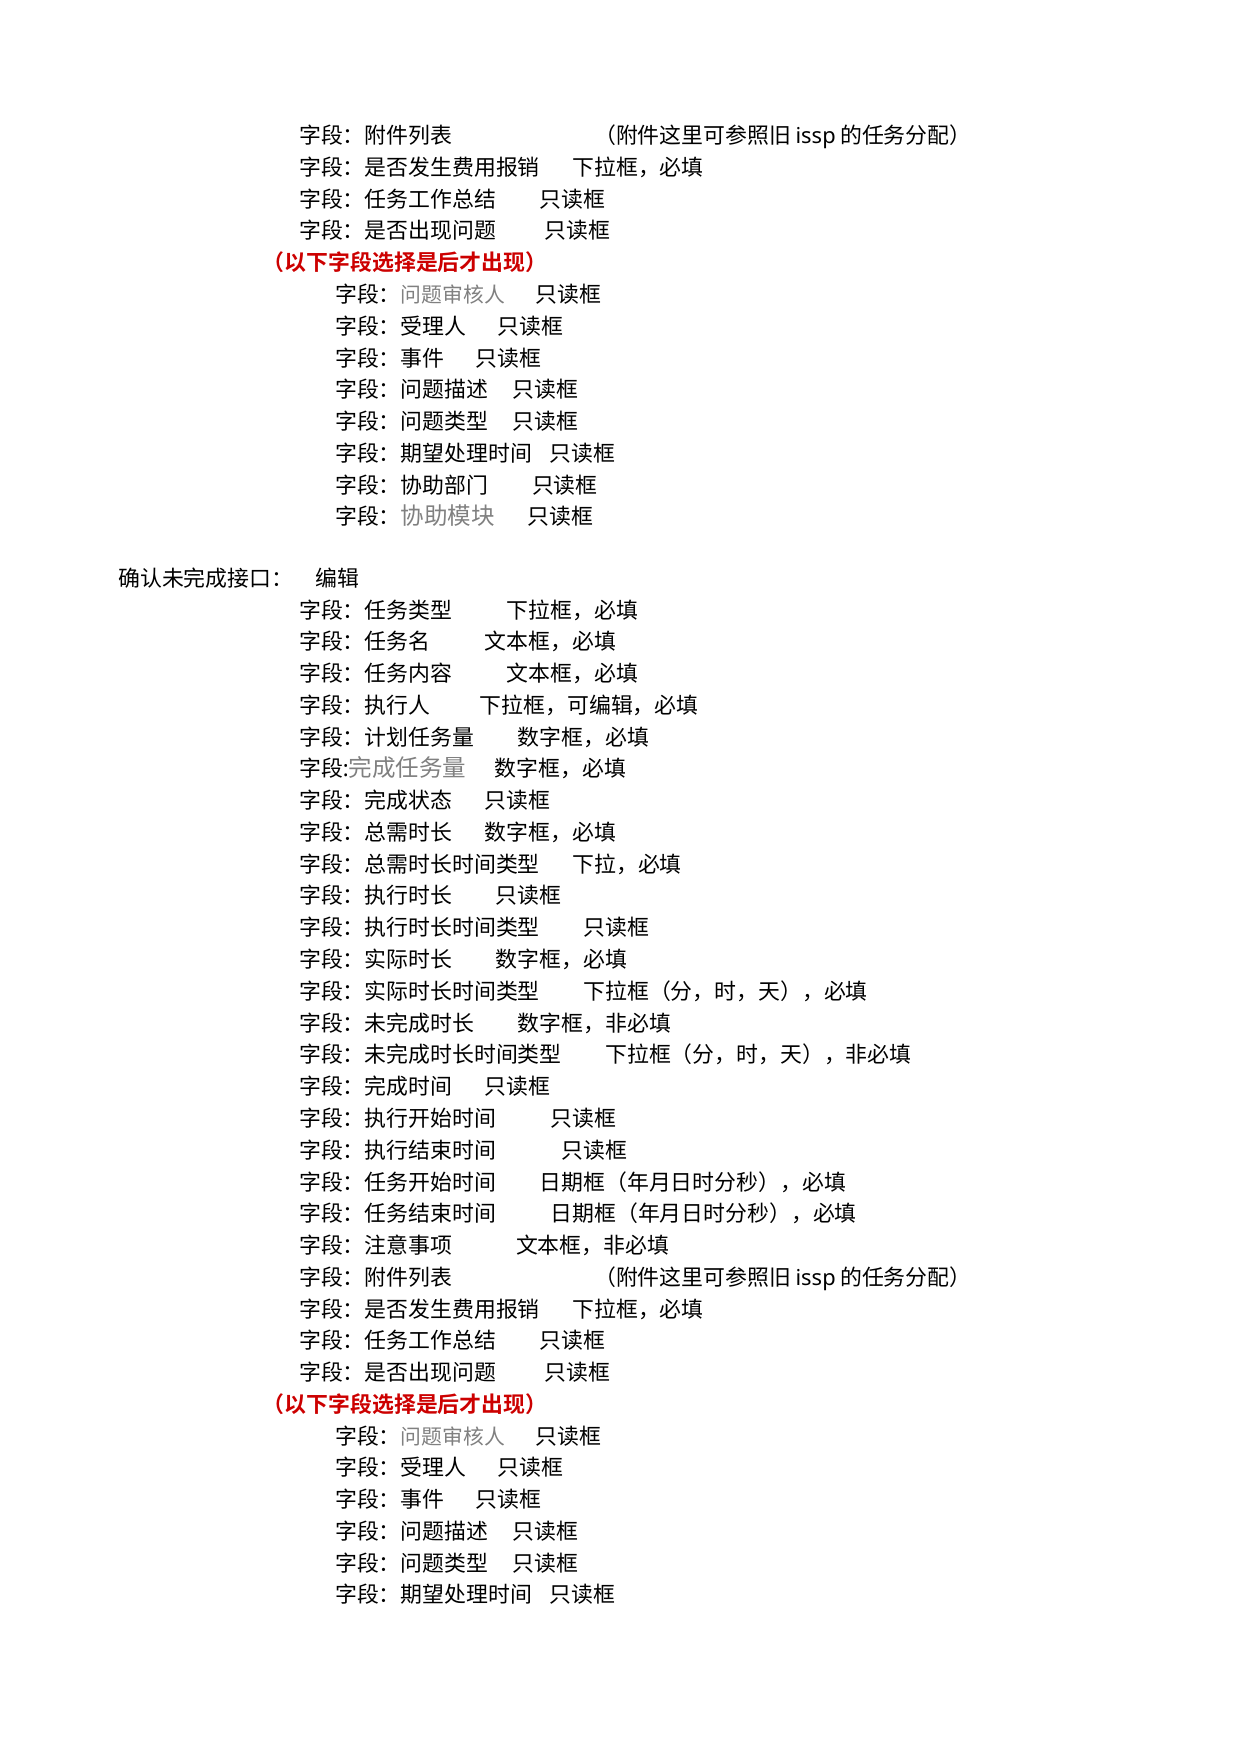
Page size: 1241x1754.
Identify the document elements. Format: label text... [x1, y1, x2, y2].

text 字段：实际时长 数字框，必填 [118, 942, 1122, 974]
text 字段：问题描述 只读框 [118, 1514, 1122, 1546]
text 字段：任务类型 下拉框，必填 [118, 593, 1122, 624]
text 字段：受理人 只读框 [118, 309, 1122, 341]
text 字段：问题类型 只读框 [118, 1546, 1122, 1577]
text 字段：实际时长时间类型 下拉框（分，时，天），必填 [118, 974, 1122, 1006]
text 字段：协助模块 只读框 [118, 499, 1122, 531]
text 字段：任务结束时间 日期框（年月日时分秒），必填 [118, 1196, 1122, 1228]
text 字段：受理人 只读框 [118, 1450, 1122, 1482]
text 字段：完成状态 只读框 [118, 783, 1122, 815]
text 字段：任务工作总结 只读框 [118, 1323, 1122, 1355]
text 字段：是否发生费用报销 下拉框，必填 [118, 150, 1122, 182]
text 字段：是否出现问题 只读框 [118, 1355, 1122, 1387]
text 字段:完成任务量 数字框，必填 [118, 751, 1122, 783]
text 字段：完成时间 只读框 [118, 1069, 1122, 1101]
text 字段：总需时长时间类型 下拉，必填 [118, 847, 1122, 878]
text 字段：总需时长 数字框，必填 [118, 815, 1122, 847]
text 确认未完成接口： 编辑 [118, 561, 1122, 593]
text 字段：任务工作总结 只读框 [118, 182, 1122, 213]
text 字段：事件 只读框 [118, 1482, 1122, 1514]
text 字段：协助部门 只读框 [118, 468, 1122, 499]
text 字段：执行时长时间类型 只读框 [118, 910, 1122, 942]
text 字段：问题审核人 只读框 [118, 1419, 1122, 1450]
text 字段：期望处理时间 只读框 [118, 436, 1122, 468]
text 字段：执行结束时间 只读框 [118, 1133, 1122, 1164]
text （以下字段选择是后才出现） [118, 245, 1122, 277]
text 字段：任务名 文本框，必填 [118, 624, 1122, 656]
text 字段：未完成时长时间类型 下拉框（分，时，天），非必填 [118, 1037, 1122, 1069]
text 字段：附件列表 （附件这里可参照旧issp的任务分配） [118, 1260, 1122, 1292]
text 字段：问题审核人 只读框 [118, 277, 1122, 309]
text （以下字段选择是后才出现） [118, 1387, 1122, 1419]
text 字段：期望处理时间 只读框 [118, 1577, 1122, 1609]
text 字段：是否发生费用报销 下拉框，必填 [118, 1292, 1122, 1323]
text 字段：事件 只读框 [118, 341, 1122, 372]
text 字段：附件列表 （附件这里可参照旧issp的任务分配） [118, 118, 1122, 150]
text 字段：任务开始时间 日期框（年月日时分秒），必填 [118, 1164, 1122, 1196]
text 字段：注意事项 文本框，非必填 [118, 1228, 1122, 1260]
text 字段：执行人 下拉框，可编辑，必填 [118, 688, 1122, 720]
text 字段：是否出现问题 只读框 [118, 213, 1122, 245]
text 字段：问题类型 只读框 [118, 404, 1122, 436]
text 字段：计划任务量 数字框，必填 [118, 720, 1122, 751]
text 字段：未完成时长 数字框，非必填 [118, 1006, 1122, 1037]
text 字段：执行开始时间 只读框 [118, 1101, 1122, 1133]
text 字段：问题描述 只读框 [118, 372, 1122, 404]
text 字段：执行时长 只读框 [118, 878, 1122, 910]
text 字段：任务内容 文本框，必填 [118, 656, 1122, 688]
